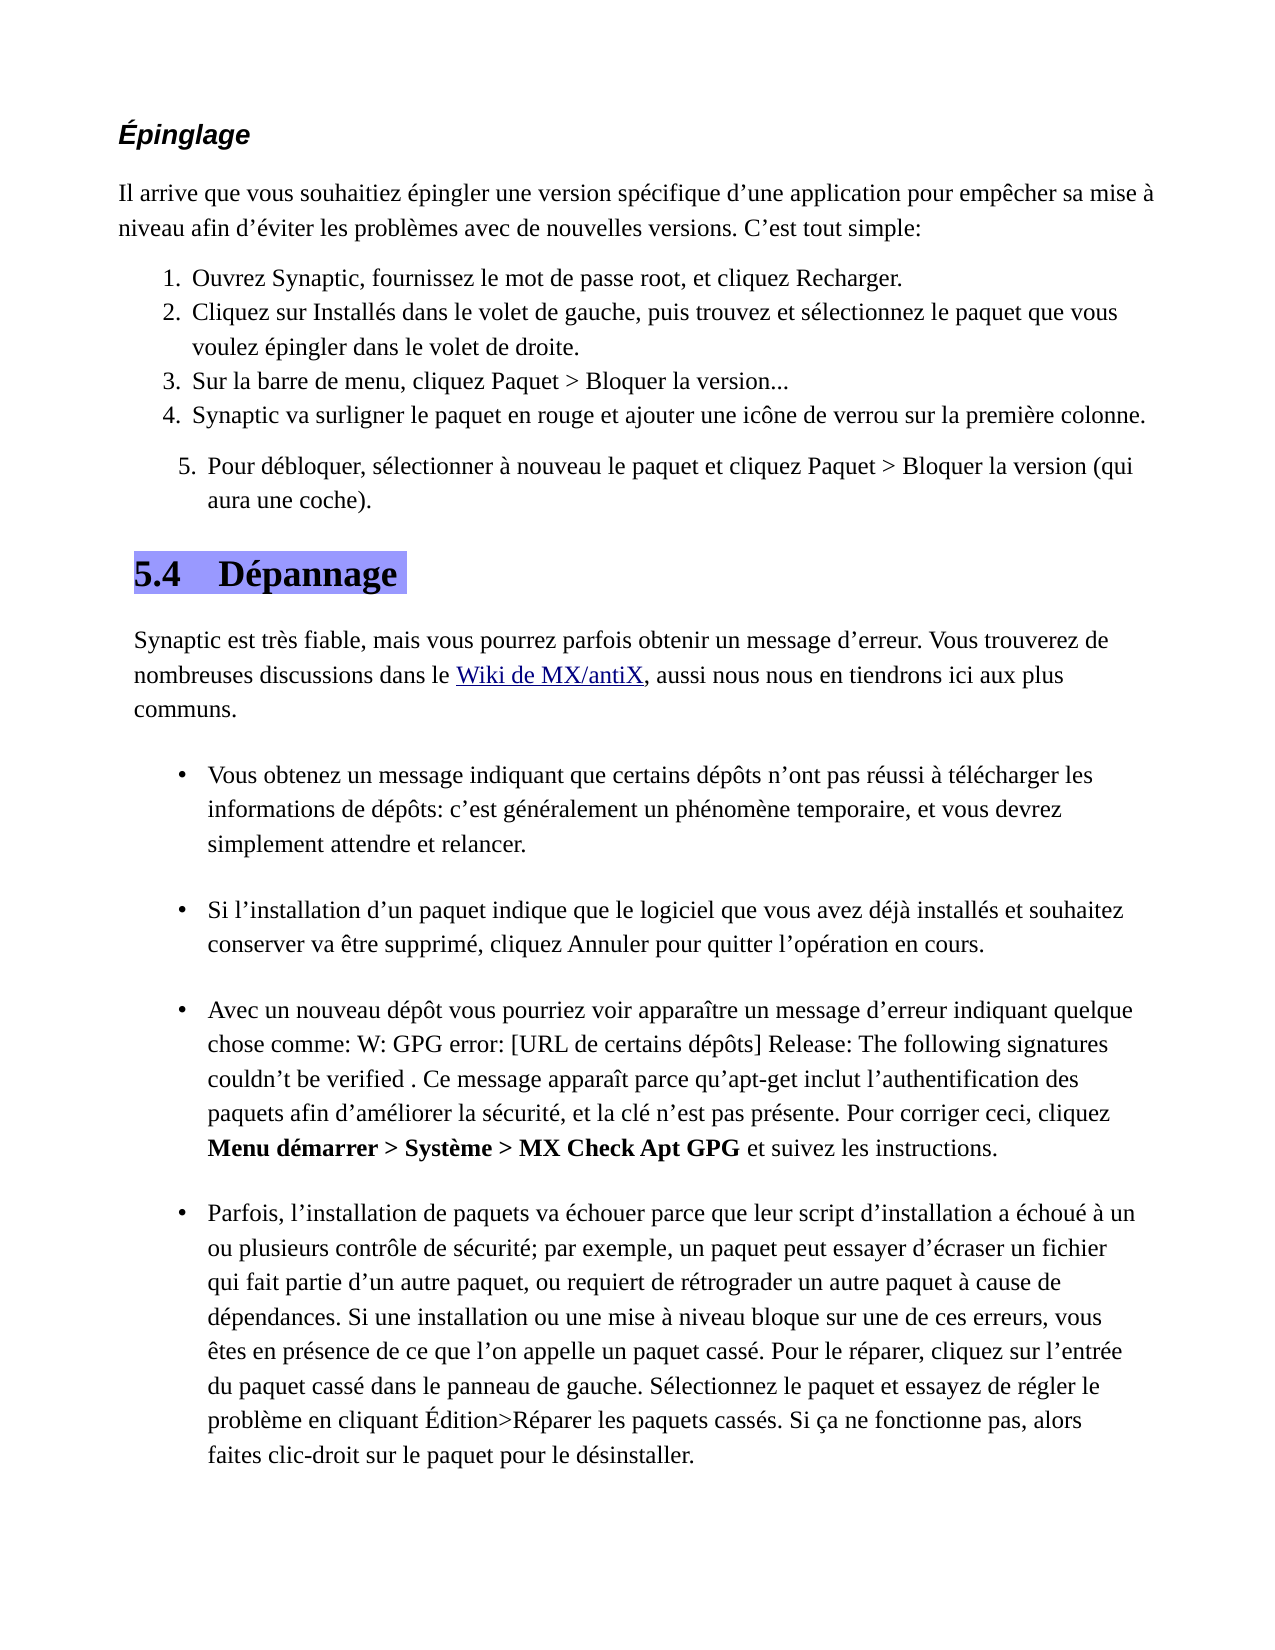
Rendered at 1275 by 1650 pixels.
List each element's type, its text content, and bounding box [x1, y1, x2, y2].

text Synaptic est très fiable, mais vous pourrez parfois obtenir un message d’erreur. Vous trouverez de nombreuses discussions dans le Wiki de MX/antiX, aussi nous nous en tiendrons ici aux plus communs. [134, 625, 1141, 723]
subtitle 5.4 Dépannage [407, 551, 1141, 594]
list Cliquez sur Installés dans le volet de gauche, puis trouvez et sélectionnez le paquet que vous voulez épingler dans le volet de droite. [162, 297, 1157, 360]
list Pour débloquer, sélectionner à nouveau le paquet et cliquez Paquet > Bloquer la version (qui aura une coche). [178, 451, 1141, 514]
list Si l’installation d’un paquet indique que le logiciel que vous avez déjà installés et souhaitez conserver va être supprimé, cliquez Annuler pour quitter l’opération en cours. [178, 895, 1141, 958]
list Sur la barre de menu, cliquez Paquet > Bloquer la version... [162, 366, 1157, 395]
subtitle Épinglage [118, 118, 1157, 150]
list Ouvrez Synaptic, fournissez le mot de passe root, et cliquez Recharger. [162, 263, 1157, 291]
list Vous obtenez un message indiquant que certains dépôts n’ont pas réussi à télécharger les informations de dépôts: c’est généralement un phénomène temporaire, et vous devrez simplement attendre et relancer. [178, 760, 1141, 858]
list Parfois, l’installation de paquets va échouer parce que leur script d’installation a échoué à un ou plusieurs contrôle de sécurité; par exemple, un paquet peut essayer d’écraser un fichier qui fait partie d’un autre paquet, ou requiert de rétrograder un autre paquet à cause de dépendances. Si une installation ou une mise à niveau bloque sur une de ces erreurs, vous êtes en présence de ce que l’on appelle un paquet cassé. Pour le réparer, cliquez sur l’entrée du paquet cassé dans le panneau de gauche. Sélectionnez le paquet et essayez de régler le problème en cliquant Édition>Réparer les paquets cassés. Si ça ne fonctionne pas, alors faites clic-droit sur le paquet pour le désinstaller. [178, 1198, 1141, 1469]
text Il arrive que vous souhaitiez épingler une version spécifique d’une application pour empêcher sa mise à niveau afin d’éviter les problèmes avec de nouvelles versions. C’est tout simple: [118, 178, 1157, 241]
list Synaptic va surligner le paquet en rouge et ajouter une icône de verrou sur la première colonne. [162, 401, 1157, 429]
list Avec un nouveau dépôt vous pourriez voir apparaître un message d’erreur indiquant quelque chose comme: W: GPG error: [URL de certains dépôts] Release: The following signatures couldn’t be verified . Ce message apparaît parce qu’apt-get inclut l’authentification des paquets afin d’améliorer la sécurité, et la clé n’est pas présente. Pour corriger ceci, cliquez Menu démarrer > Système > MX Check Apt GPG et suivez les instructions. [178, 995, 1141, 1162]
